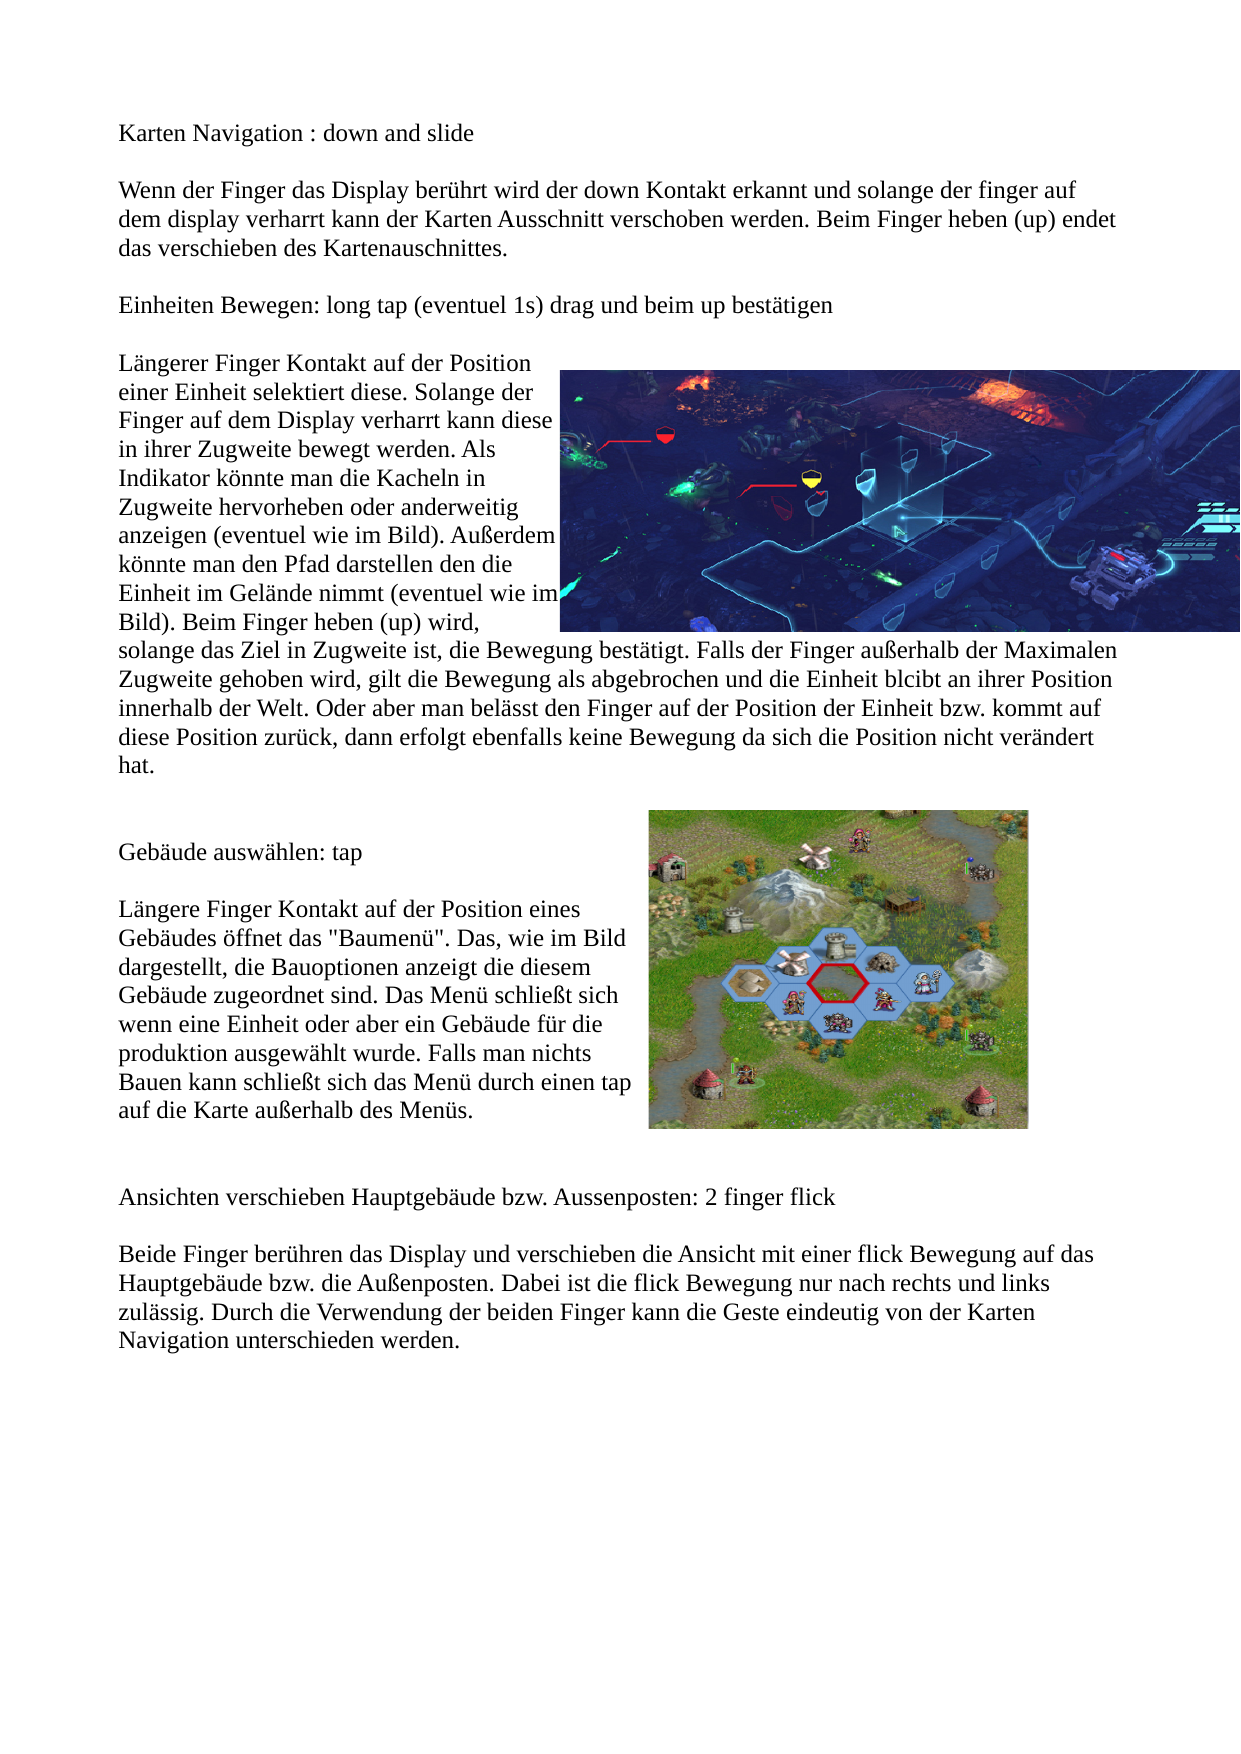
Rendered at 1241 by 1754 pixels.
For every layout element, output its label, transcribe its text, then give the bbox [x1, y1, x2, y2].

text Wenn der Finger das Display berührt wird der down Kontakt erkannt und solange der finger auf dem display verharrt kann der Karten Ausschnitt verschoben werden. Beim Finger heben (up) endet das verschieben des Kartenauschnittes. [118, 176, 1122, 262]
text [1029, 894, 1122, 1124]
text Längere Finger Kontakt auf der Position eines Gebäudes öffnet das "Baumenü". Das, wie im Bild dargestellt, die Bauoptionen anzeigt die diesem Gebäude zugeordnet sind. Das Menü schließt sich wenn eine Einheit oder aber ein Gebäude für die produktion ausgewählt wurde. Falls man nichts Bauen kann schließt sich das Menü durch einen tap auf die Karte außerhalb des Menüs. [118, 894, 648, 1124]
text Gebäude auswählen: tap [118, 837, 648, 866]
picture [648, 810, 1029, 1129]
text Längerer Finger Kontakt auf der Position einer Einheit selektiert diese. Solange der Finger auf dem Display verharrt kann diese in ihrer Zugweite bewegt werden. Als Indikator könnte man die Kacheln in Zugweite hervorheben oder anderweitig anzeigen (eventuel wie im Bild). Außerdem könnte man den Pfad darstellen den die Einheit im Gelände nimmt (eventuel wie im Bild). Beim Finger heben (up) wird, solange das Ziel in Zugweite ist, die Bewegung bestätigt. Falls der Finger außerhalb der Maximalen Zugweite gehoben wird, gilt die Bewegung als abgebrochen und die Einheit blcibt an ihrer Position innerhalb der Welt. Oder aber man belässt den Finger auf der Position der Einheit bzw. kommt auf diese Position zurück, dann erfolgt ebenfalls keine Bewegung da sich die Position nicht verändert hat. [118, 348, 1122, 779]
text Einheiten Bewegen: long tap (eventuel 1s) drag und beim up bestätigen [118, 291, 1122, 319]
picture [559, 370, 1240, 632]
text [1029, 837, 1122, 866]
text Karten Navigation : down and slide [118, 118, 1122, 147]
text Ansichten verschieben Hauptgebäude bzw. Aussenposten: 2 finger flick [118, 1182, 1122, 1211]
text Beide Finger berühren das Display und verschieben die Ansicht mit einer flick Bewegung auf das Hauptgebäude bzw. die Außenposten. Dabei ist die flick Bewegung nur nach rechts und links zulässig. Durch die Verwendung der beiden Finger kann die Geste eindeutig von der Karten Navigation unterschieden werden. [118, 1239, 1122, 1354]
